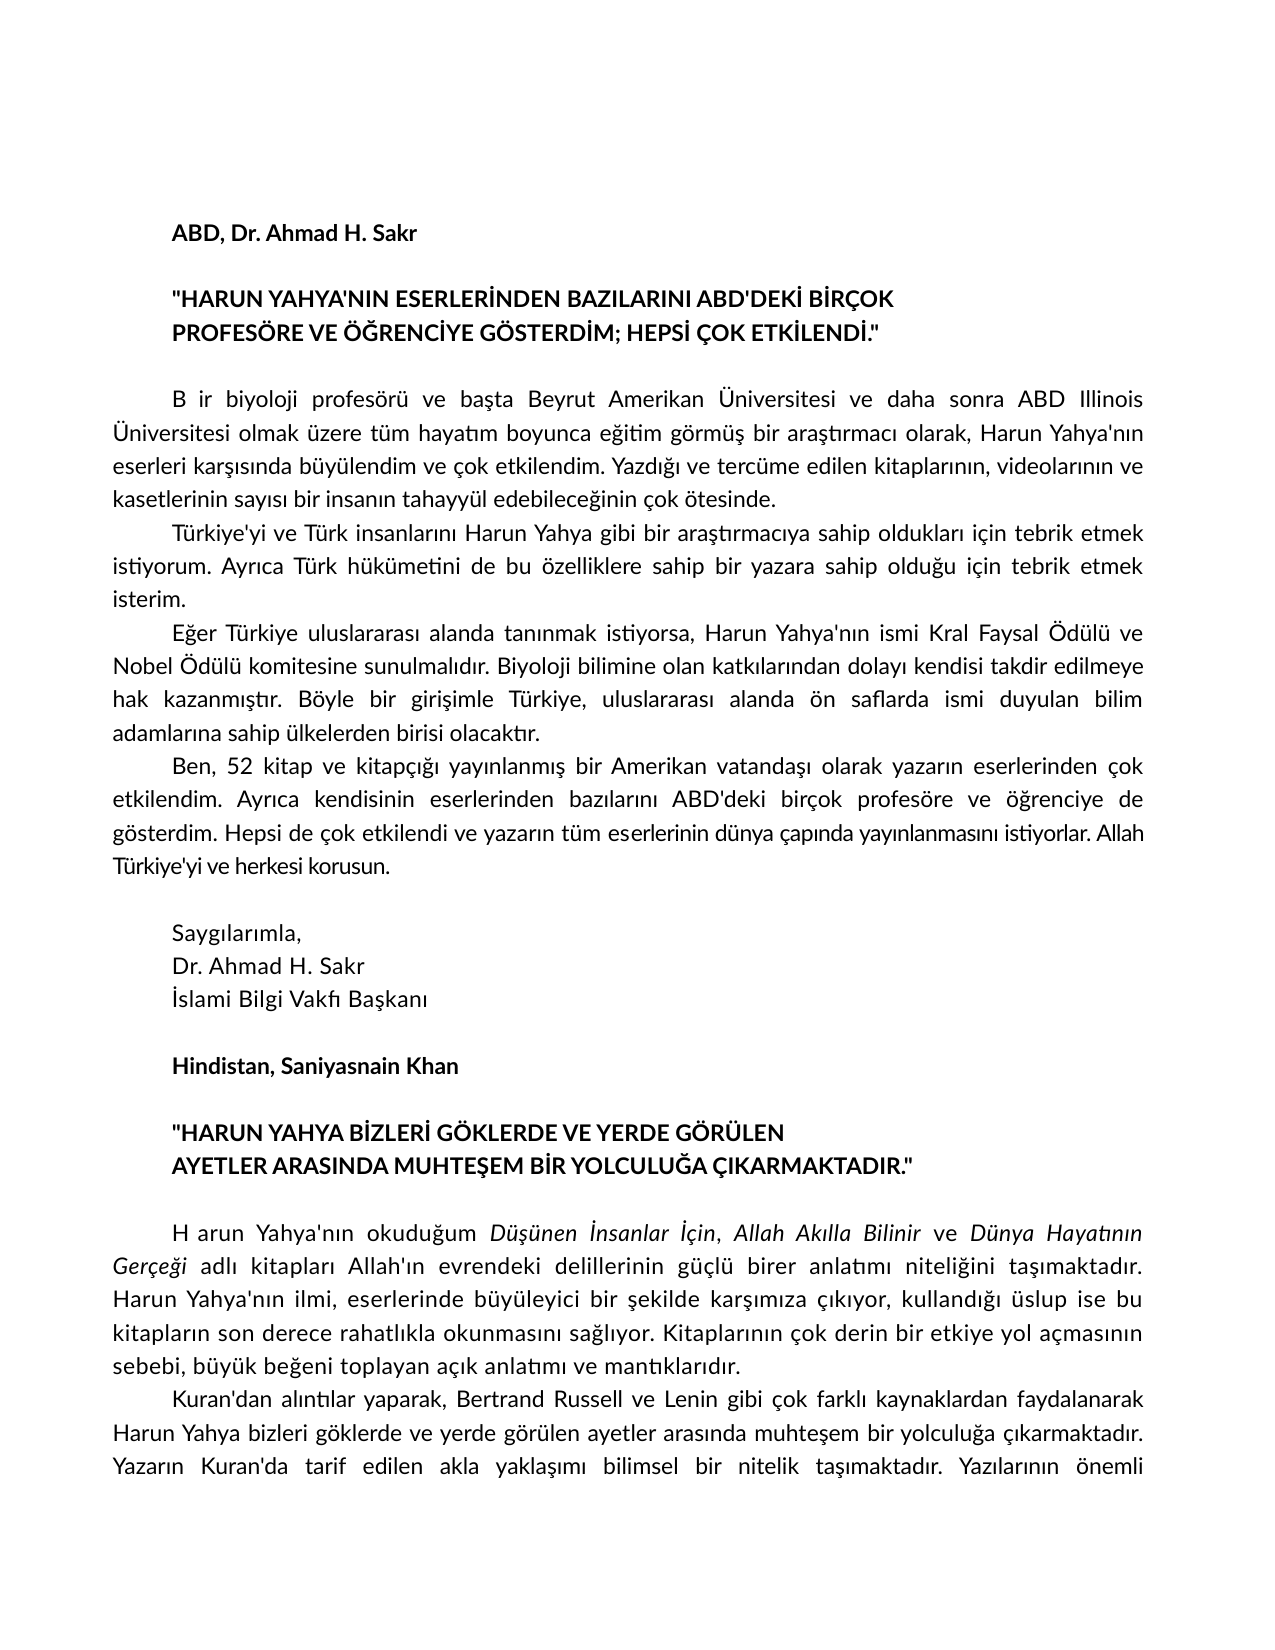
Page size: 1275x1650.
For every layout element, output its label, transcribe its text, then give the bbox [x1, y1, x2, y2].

text ABD, Dr. Ahmad H. Sakr [112, 214, 1145, 248]
text Türkiye'yi ve Türk insanlarını Harun Yahya gibi bir araştırmacıya sahip oldukları için tebrik etmek istiyorum. Ayrıca Türk hükümetini de bu özelliklere sahip bir yazara sahip olduğu için tebrik etmek isterim. [112, 514, 1145, 614]
text Dr. Ahmad H. Sakr [112, 948, 1145, 981]
text AYETLER ARASINDA MUHTEŞEM BİR YOLCULUĞA ÇIKARMAKTADIR." [112, 1148, 1145, 1181]
text İslami Bilgi Vakfı Başkanı [112, 981, 1145, 1014]
text Ben, 52 kitap ve kitapçığı yayınlanmış bir Amerikan vatandaşı olarak yazarın eserlerinden çok etkilendim. Ayrıca kendisinin eserlerinden bazılarını ABD'deki birçok profesöre ve öğrenciye de gösterdim. Hepsi de çok etkilendi ve yazarın tüm eserlerinin dünya çapında yayınlanmasını istiyorlar. Allah Türkiye'yi ve herkesi korusun. [112, 748, 1145, 881]
text Hindistan, Saniyasnain Khan [112, 1048, 1145, 1081]
text "HARUN YAHYA BİZLERİ GÖKLERDE VE YERDE GÖRÜLEN [112, 1114, 1145, 1148]
text Bir biyoloji profesörü ve başta Beyrut Amerikan Üniversitesi ve daha sonra ABD Illinois Üniversitesi olmak üzere tüm hayatım boyunca eğitim görmüş bir araştırmacı olarak, Harun Yahya'nın eserleri karşısında büyülendim ve çok etkilendim. Yazdığı ve tercüme edilen kitaplarının, videolarının ve kasetlerinin sayısı bir insanın tahayyül edebileceğinin çok ötesinde. [112, 381, 1145, 514]
text Harun Yahya'nın okuduğum Düşünen İnsanlar İçin, Allah Akılla Bilinir ve Dünya Hayatının Gerçeği adlı kitapları Allah'ın evrendeki delillerinin güçlü birer anlatımı niteliğini taşımaktadır. Harun Yahya'nın ilmi, eserlerinde büyüleyici bir şekilde karşımıza çıkıyor, kullandığı üslup ise bu kitapların son derece rahatlıkla okunmasını sağlıyor. Kitaplarının çok derin bir etkiye yol açmasının sebebi, büyük beğeni toplayan açık anlatımı ve mantıklarıdır. [112, 1214, 1145, 1381]
text PROFESÖRE VE ÖĞRENCİYE GÖSTERDİM; HEPSİ ÇOK ETKİLENDİ." [112, 314, 1145, 348]
text Kuran'dan alıntılar yaparak, Bertrand Russell ve Lenin gibi çok farklı kaynaklardan faydalanarak Harun Yahya bizleri göklerde ve yerde görülen ayetler arasında muhteşem bir yolculuğa çıkarmaktadır. Yazarın Kuran'da tarif edilen akla yaklaşımı bilimsel bir nitelik taşımaktadır. Yazılarının önemli [112, 1381, 1145, 1481]
text "HARUN YAHYA'NIN ESERLERİNDEN BAZILARINI ABD'DEKİ BİRÇOK [112, 281, 1145, 314]
text Eğer Türkiye uluslararası alanda tanınmak istiyorsa, Harun Yahya'nın ismi Kral Faysal Ödülü ve Nobel Ödülü komitesine sunulmalıdır. Biyoloji bilimine olan katkılarından dolayı kendisi takdir edilmeye hak kazanmıştır. Böyle bir girişimle Türkiye, uluslararası alanda ön saflarda ismi duyulan bilim adamlarına sahip ülkelerden birisi olacaktır. [112, 614, 1145, 748]
text Saygılarımla, [112, 914, 1145, 948]
